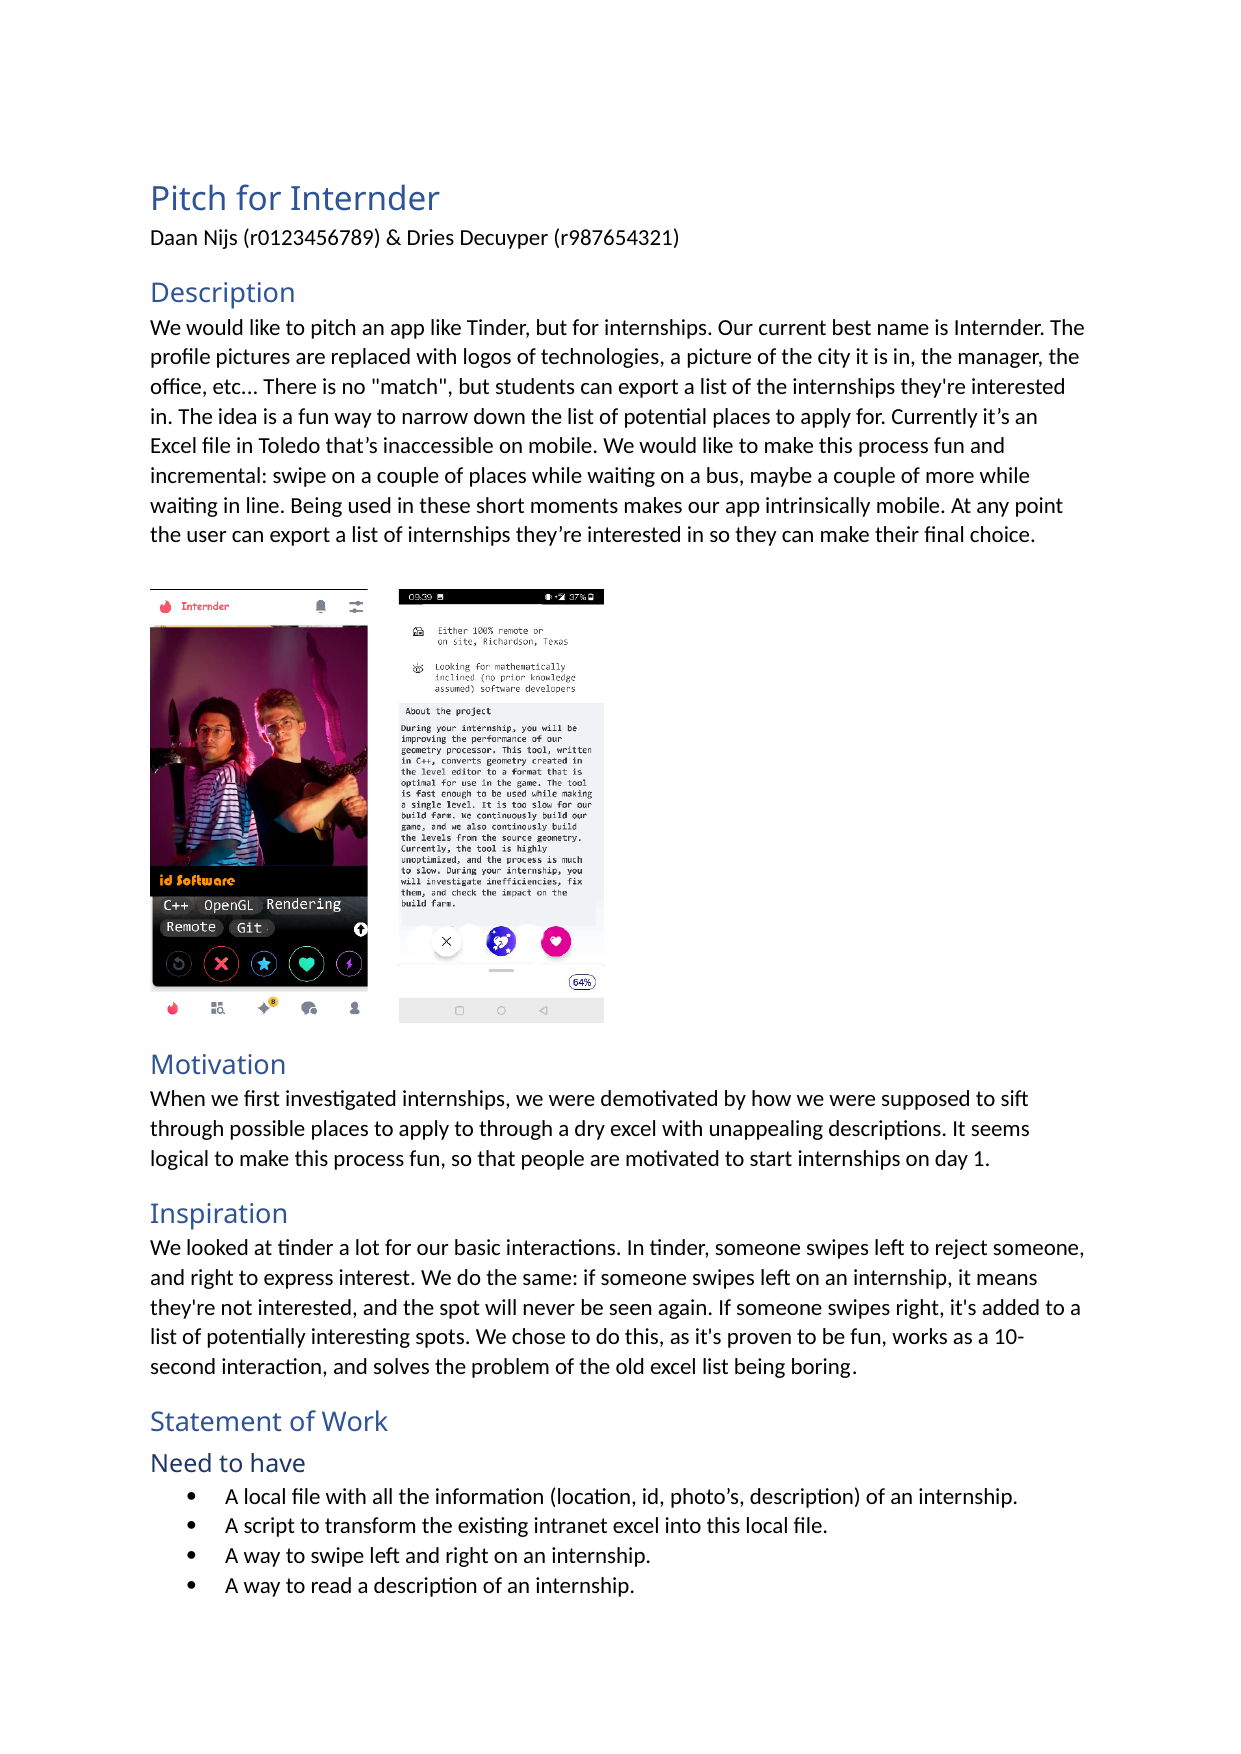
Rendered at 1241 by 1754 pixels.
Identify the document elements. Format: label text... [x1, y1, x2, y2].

list A way to read a description of an internship. [187, 1571, 1090, 1599]
text When we first investigated internships, we were demotivated by how we were supposed to sift through possible places to apply to through a dry excel with unappealing descriptions. It seems logical to make this process fun, so that people are motivated to start internships on day 1. [150, 1084, 1090, 1172]
text We looked at tinder a lot for our basic interactions. In tinder, someone swipes left to reject someone, and right to express interest. We do the same: if someone swipes left on an internship, it means they're not interested, and the spot will never be seen again. If someone swipes right, it's added to a list of potentially interesting spots. We chose to do this, as it's proven to be fun, works as a 10-second interaction, and solves the problem of the old excel list being boring. [150, 1233, 1090, 1380]
list A way to swipe left and right on an internship. [187, 1541, 1090, 1569]
list A local file with all the information (location, id, photo’s, description) of an internship. [187, 1482, 1090, 1510]
text We would like to pitch an app like Tinder, but for internships. Our current best name is Internder. The profile pictures are replaced with logos of technologies, a picture of the city it is in, the manager, the office, etc... There is no "match", but students can export a list of the internships they're interested in. The idea is a fun way to narrow down the list of potential places to apply for. Currently it’s an Excel file in Toledo that’s inaccessible on mobile. We would like to make this process fun and incremental: swipe on a couple of places while waiting on a bus, maybe a couple of more while waiting in line. Being used in these short moments makes our app intrinsically mobile. At any point the user can export a list of internships they’re interested in so they can make their final choice. [150, 313, 1090, 548]
subtitle Pitch for Internder [150, 175, 1090, 220]
subtitle Motivation [150, 1045, 1090, 1082]
subtitle Description [150, 274, 1090, 311]
list A script to transform the existing intranet excel into this local file. [187, 1512, 1090, 1539]
subtitle Need to have [150, 1446, 1090, 1480]
subtitle Inspiration [150, 1194, 1090, 1231]
subtitle Statement of Work [150, 1403, 1090, 1439]
text Daan Nijs (r0123456789) & Dries Decuyper (r987654321) [150, 223, 1090, 251]
